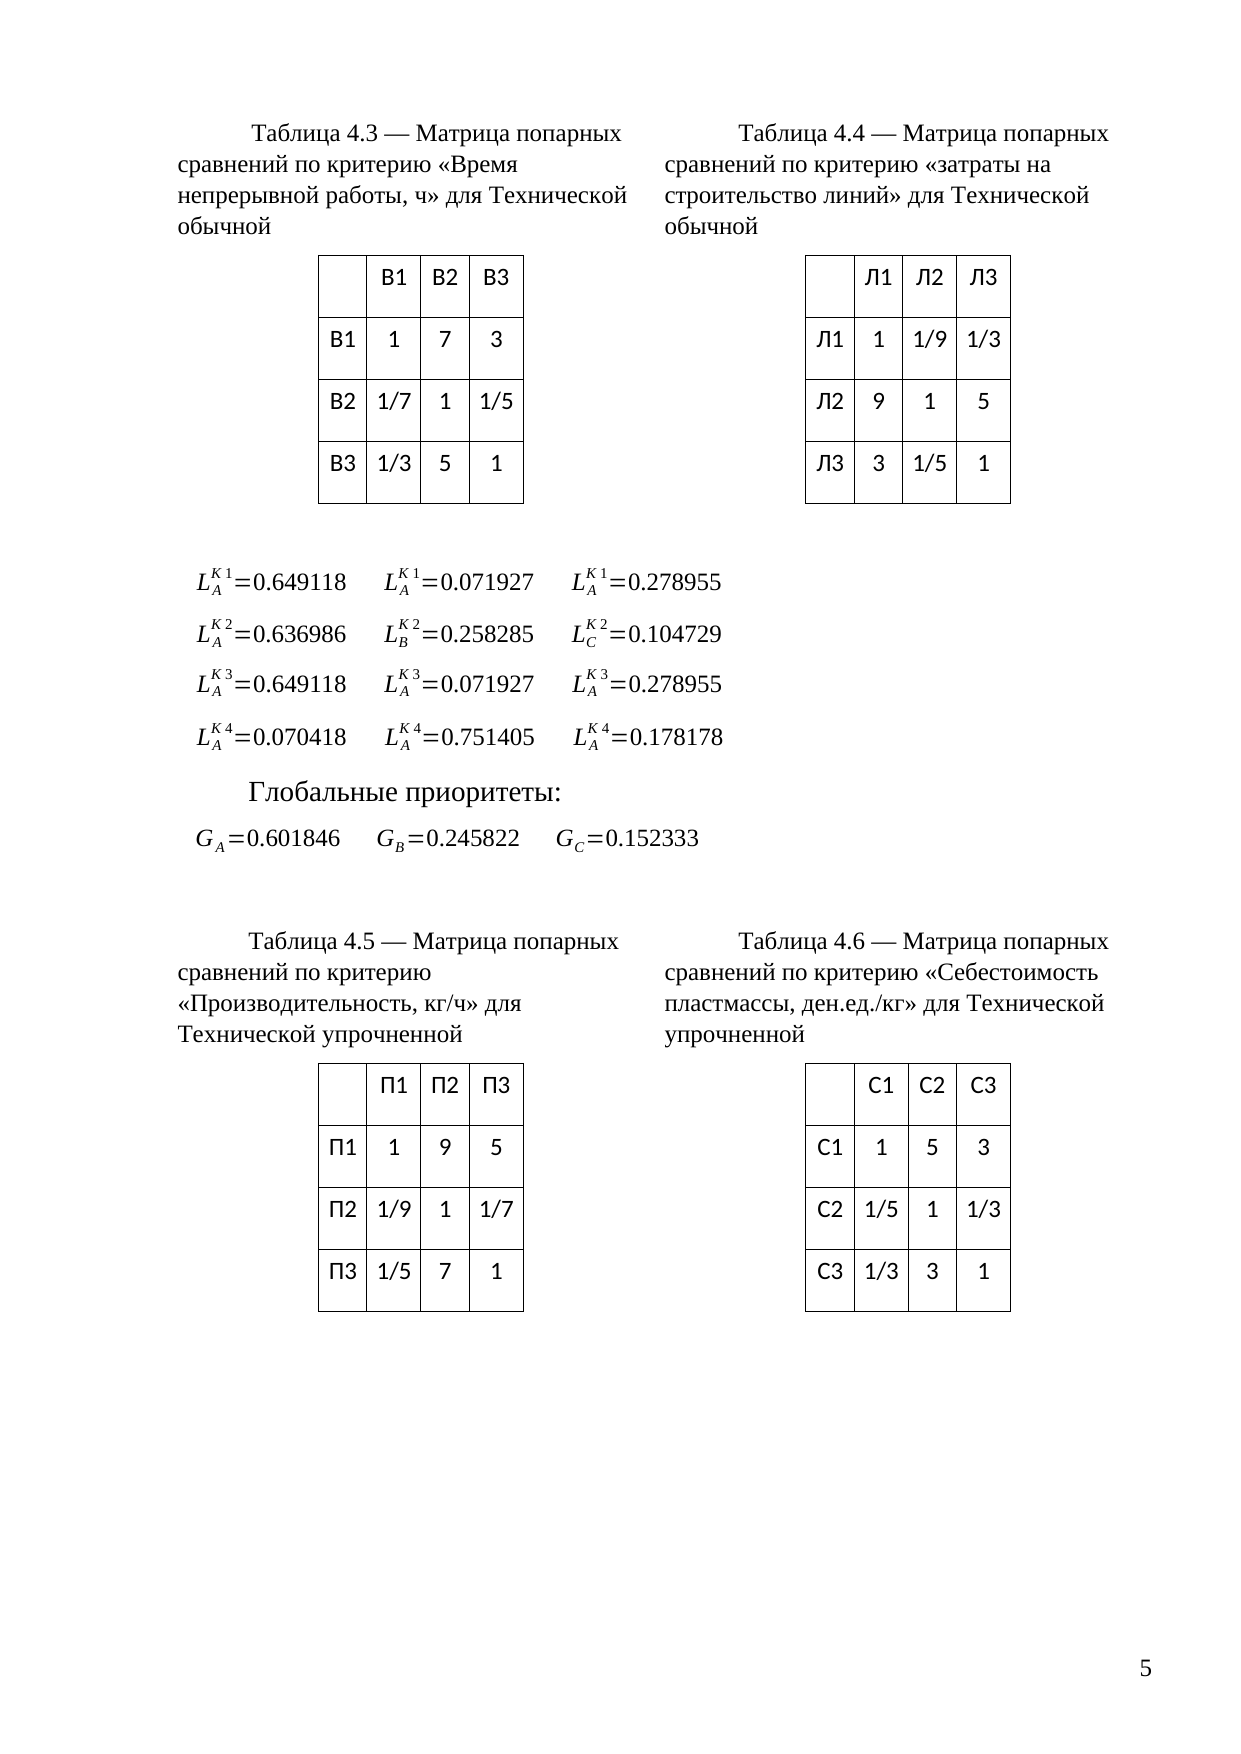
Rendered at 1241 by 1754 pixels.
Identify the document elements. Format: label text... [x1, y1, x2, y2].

table_cell 5 [421, 442, 469, 503]
table_cell 3 [855, 442, 902, 503]
table_cell 3 [957, 1126, 1010, 1187]
table_cell 1 [470, 1250, 523, 1311]
table_header В3 [470, 256, 523, 317]
subtitle Таблица 4.3 — Матрица попарных сравнений по критерию «Время непрерывной работы, ч» для Технической обычной [177, 118, 664, 240]
table_cell 1/7 [470, 1188, 523, 1249]
table_header П2 [421, 1064, 469, 1125]
table_cell П1 [319, 1126, 366, 1187]
table_cell 1/3 [367, 442, 420, 503]
table_cell 1 [909, 1188, 956, 1249]
table_cell 1 [903, 380, 956, 441]
table_header [806, 256, 854, 317]
table_cell 1/5 [855, 1188, 908, 1249]
table_header [319, 256, 366, 317]
table_cell П3 [319, 1250, 366, 1311]
table_cell 1/3 [855, 1250, 908, 1311]
table_header С1 [855, 1064, 908, 1125]
table_cell П2 [319, 1188, 366, 1249]
table_cell 9 [855, 380, 902, 441]
table_cell 7 [421, 1250, 469, 1311]
subtitle Таблица 4.5 — Матрица попарных сравнений по критерию «Производительность, кг/ч» для Технической упрочненной [177, 926, 664, 1048]
table_cell С3 [806, 1250, 854, 1311]
table_header В2 [421, 256, 469, 317]
table_cell 1/5 [470, 380, 523, 441]
table_cell В1 [319, 318, 366, 379]
table_header [806, 1064, 854, 1125]
table_cell 1 [367, 1126, 420, 1187]
table_cell 1 [470, 442, 523, 503]
table_cell Л1 [806, 318, 854, 379]
table_header В1 [367, 256, 420, 317]
table_cell С2 [806, 1188, 854, 1249]
table_cell 3 [909, 1250, 956, 1311]
table_header Л2 [903, 256, 956, 317]
table_cell 1/9 [367, 1188, 420, 1249]
subtitle Глобальные приоритеты: [177, 774, 1152, 807]
table_cell 1 [855, 318, 902, 379]
table_cell В2 [319, 380, 366, 441]
table_cell 1 [421, 380, 469, 441]
table_cell 3 [470, 318, 523, 379]
subtitle Таблица 4.6 — Матрица попарных сравнений по критерию «Себестоимость пластмассы, ден.ед./кг» для Технической упрочненной [664, 926, 1152, 1048]
table_cell 1 [421, 1188, 469, 1249]
table_cell 1 [957, 442, 1010, 503]
table_header П3 [470, 1064, 523, 1125]
table_cell С1 [806, 1126, 854, 1187]
table_cell 9 [421, 1126, 469, 1187]
table_cell 1/5 [903, 442, 956, 503]
table_cell 5 [470, 1126, 523, 1187]
table_cell 1/3 [957, 318, 1010, 379]
table_cell 1 [367, 318, 420, 379]
table_cell Л2 [806, 380, 854, 441]
table_cell 1 [957, 1250, 1010, 1311]
table_cell В3 [319, 442, 366, 503]
table_cell 1/5 [367, 1250, 420, 1311]
table_header С2 [909, 1064, 956, 1125]
table_cell 5 [957, 380, 1010, 441]
table_cell 1/9 [903, 318, 956, 379]
table_header С3 [957, 1064, 1010, 1125]
table_header Л1 [855, 256, 902, 317]
subtitle Таблица 4.4 — Матрица попарных сравнений по критерию «затраты на строительство линий» для Технической обычной [664, 118, 1152, 240]
table_header П1 [367, 1064, 420, 1125]
table_cell Л3 [806, 442, 854, 503]
table_cell 1 [855, 1126, 908, 1187]
table_cell 7 [421, 318, 469, 379]
table_header Л3 [957, 256, 1010, 317]
table_cell 1/7 [367, 380, 420, 441]
table_header [319, 1064, 366, 1125]
table_cell 5 [909, 1126, 956, 1187]
table_cell 1/3 [957, 1188, 1010, 1249]
